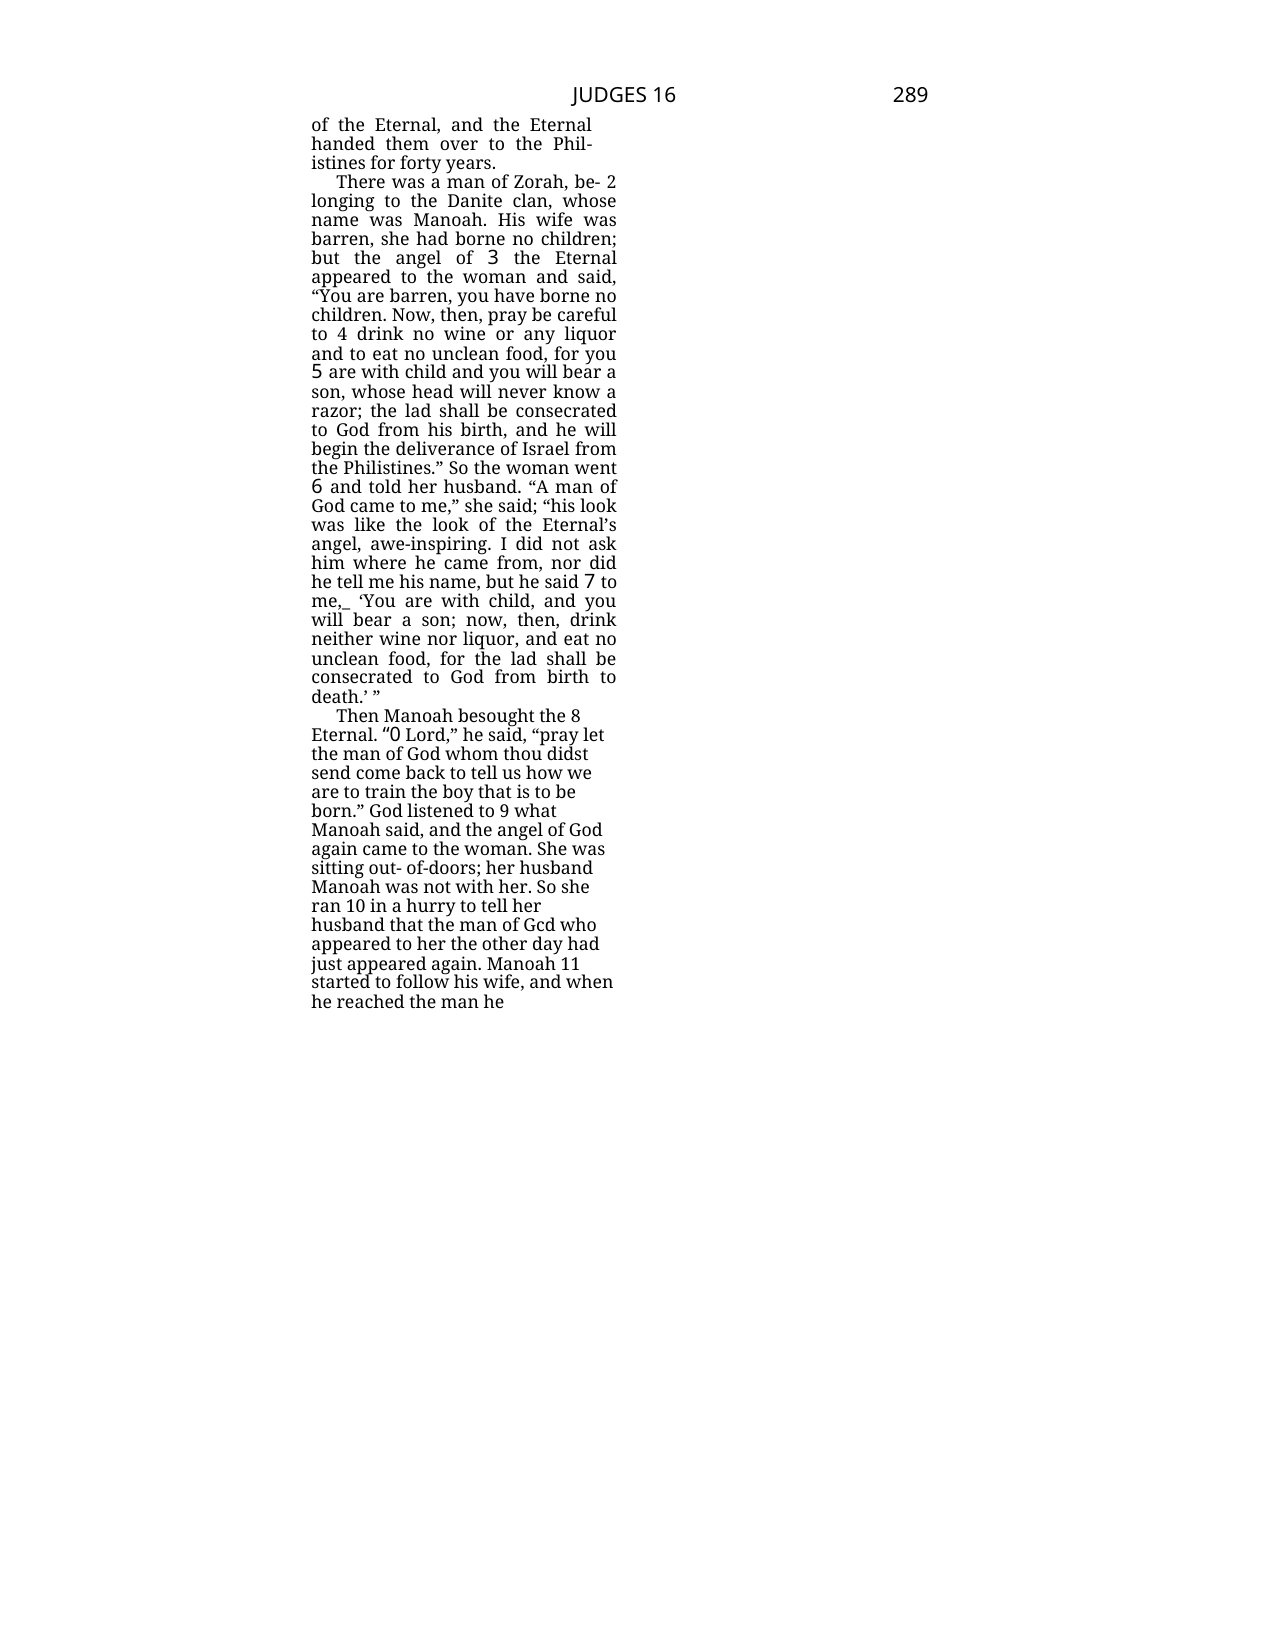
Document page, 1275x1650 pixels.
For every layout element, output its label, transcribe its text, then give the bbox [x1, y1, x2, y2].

text of the Eternal, and the Eternal handed them over to the Phil­istines for forty years. [311, 116, 592, 173]
text Then Manoah besought the 8 Eternal. “0 Lord,” he said, “pray let the man of God whom thou didst send come back to tell us how we are to train the boy that is to be born.” God listened to 9 what Manoah said, and the angel of God again came to the woman. She was sitting out- of-doors; her husband Manoah was not with her. So she ran 10 in a hurry to tell her husband that the man of Gcd who ap­peared to her the other day had just appeared again. Manoah 11 started to follow his wife, and when he reached the man he [311, 707, 617, 1012]
text There was a man of Zorah, be- 2 longing to the Danite clan, whose name was Manoah. His wife was barren, she had borne no children; but the angel of 3 the Eternal appeared to the woman and said, “You are bar­ren, you have borne no children. Now, then, pray be careful to 4 drink no wine or any liquor and to eat no unclean food, for you 5 are with child and you will bear a son, whose head will never know a razor; the lad shall be consecrated to God from his birth, and he will begin the de­liverance of Israel from the Phil­istines.” So the woman went 6 and told her husband. “A man of God came to me,” she said; “his look was like the look of the Eternal’s angel, awe-in­spiring. I did not ask him where he came from, nor did he tell me his name, but he said 7 to me,_ ‘You are with child, and you will bear a son; now, then, drink neither wine nor liquor, and eat no unclean food, for the lad shall be consecrated to God from birth to death.’ ” [311, 173, 617, 707]
